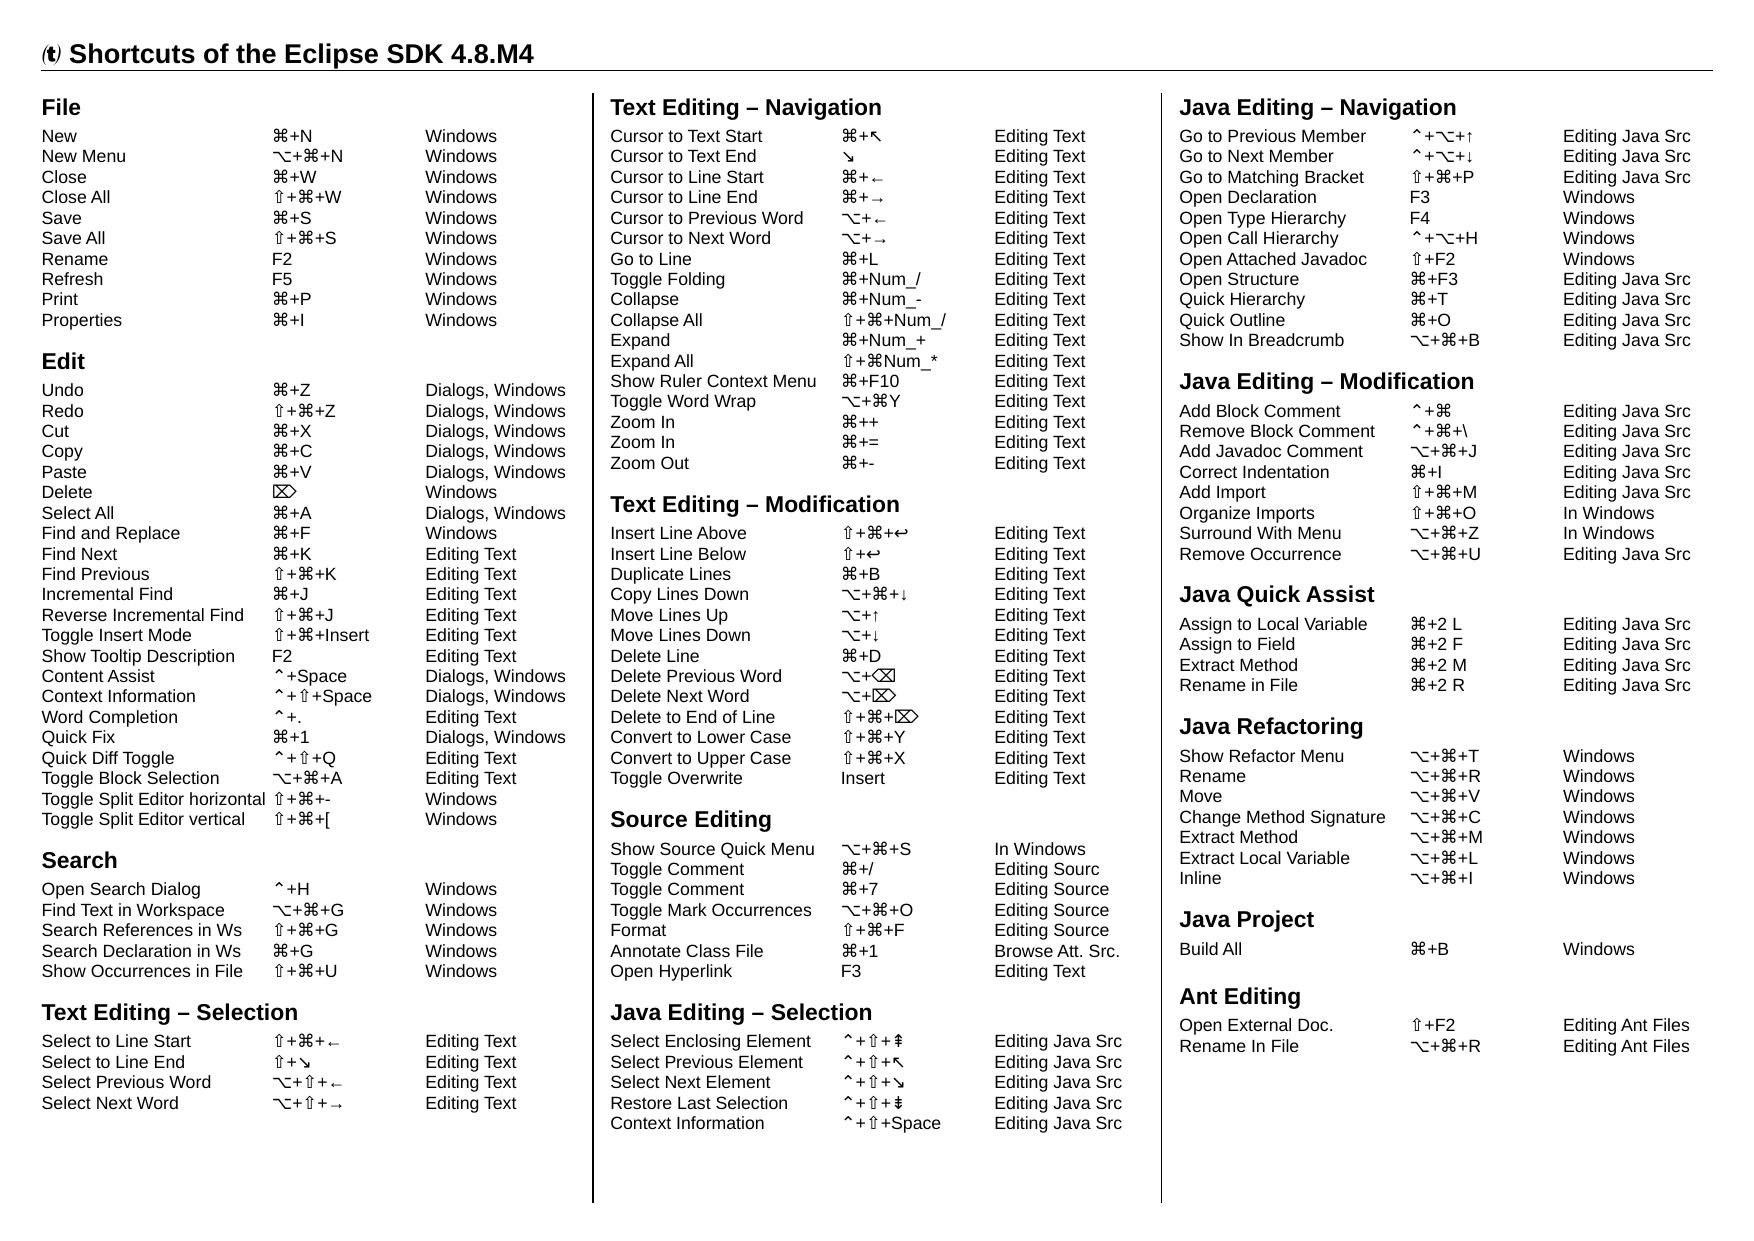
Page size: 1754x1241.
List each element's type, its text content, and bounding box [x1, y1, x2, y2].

subtitle Java Quick Assist [1179, 581, 1713, 608]
text Select Next Element ⌃+⇧+↘ Editing Java Src [610, 1072, 1144, 1092]
text Show Tooltip Description F2 Editing Text [41, 645, 575, 666]
subtitle Text Editing – Modification [610, 491, 1144, 517]
text Insert Line Below ⇧+↩ Editing Text [610, 543, 1144, 564]
text Toggle Split Editor vertical ⇧+⌘+[ Windows [41, 809, 575, 829]
text Toggle Block Selection ⌥+⌘+A Editing Text [41, 768, 575, 788]
text Expand All ⇧+⌘Num_* Editing Text [610, 350, 1144, 371]
text Cursor to Text Start ⌘+↖ Editing Text [610, 126, 1144, 146]
text Quick Hierarchy ⌘+T Editing Java Src [1179, 289, 1713, 309]
text Show Refactor Menu ⌥+⌘+T Windows [1179, 745, 1713, 766]
text Zoom In ⌘+= Editing Text [610, 432, 1144, 452]
text Toggle Split Editor horizontal ⇧+⌘+- Windows [41, 788, 575, 809]
text Reverse Incremental Find ⇧+⌘+J Editing Text [41, 604, 575, 625]
text Duplicate Lines ⌘+B Editing Text [610, 564, 1144, 584]
text Assign to Field ⌘+2 F Editing Java Src [1179, 634, 1713, 654]
text Paste ⌘+V Dialogs, Windows [41, 462, 575, 482]
text Redo ⇧+⌘+Z Dialogs, Windows [41, 400, 575, 421]
text Print ⌘+P Windows [41, 289, 575, 309]
text Quick Outline ⌘+O Editing Java Src [1179, 309, 1713, 330]
text Search References in Ws ⇧+⌘+G Windows [41, 920, 575, 940]
subtitle Text Editing – Selection [41, 999, 575, 1025]
text Open Declaration F3 Windows [1179, 187, 1713, 207]
text Format ⇧+⌘+F Editing Source [610, 920, 1144, 940]
text Add Block Comment ⌃+⌘ Editing Java Src [1179, 400, 1713, 421]
text Rename in File ⌘+2 R Editing Java Src [1179, 675, 1713, 695]
text Remove Occurrence ⌥+⌘+U Editing Java Src [1179, 543, 1713, 564]
text Select to Line End ⇧+↘ Editing Text [41, 1052, 575, 1072]
text Open Attached Javadoc ⇧+F2 Windows [1179, 248, 1713, 269]
subtitle Java Editing – Selection [610, 999, 1144, 1025]
subtitle Java Editing – Navigation [1179, 93, 1713, 120]
text Annotate Class File ⌘+1 Browse Att. Src. [610, 940, 1144, 961]
text Remove Block Comment ⌃+⌘+\ Editing Java Src [1179, 421, 1713, 441]
text Rename F2 Windows [41, 248, 575, 269]
text Toggle Comment ⌘+7 Editing Source [610, 879, 1144, 899]
text Delete to End of Line ⇧+⌘+⌦ Editing Text [610, 707, 1144, 727]
text Open Hyperlink F3 Editing Text [610, 961, 1144, 981]
subtitle Text Editing – Navigation [610, 93, 1144, 120]
text Move Lines Up ⌥+↑ Editing Text [610, 604, 1144, 625]
text Extract Method ⌘+2 M Editing Java Src [1179, 654, 1713, 675]
text Cursor to Previous Word ⌥+← Editing Text [610, 207, 1144, 228]
text Word Completion ⌃+. Editing Text [41, 707, 575, 727]
text Open Search Dialog ⌃+H Windows [41, 879, 575, 899]
text Go to Previous Member ⌃+⌥+↑ Editing Java Src [1179, 126, 1713, 146]
text Open Type Hierarchy F4 Windows [1179, 207, 1713, 228]
text Cursor to Line End ⌘+→ Editing Text [610, 187, 1144, 207]
text Expand ⌘+Num_+ Editing Text [610, 330, 1144, 350]
text Change Method Signature ⌥+⌘+C Windows [1179, 807, 1713, 827]
text Incremental Find ⌘+J Editing Text [41, 584, 575, 604]
text Search Declaration in Ws ⌘+G Windows [41, 940, 575, 961]
text Refresh F5 Windows [41, 269, 575, 289]
text Move Lines Down ⌥+↓ Editing Text [610, 625, 1144, 645]
text Show Occurrences in File ⇧+⌘+U Windows [41, 961, 575, 981]
text Correct Indentation ⌘+I Editing Java Src [1179, 462, 1713, 482]
text Close ⌘+W Windows [41, 167, 575, 187]
text Show Source Quick Menu ⌥+⌘+S In Windows [610, 838, 1144, 859]
text Delete Line ⌘+D Editing Text [610, 645, 1144, 666]
text Find Next ⌘+K Editing Text [41, 543, 575, 564]
text Select Previous Element ⌃+⇧+↖ Editing Java Src [610, 1052, 1144, 1072]
text New ⌘+N Windows [41, 126, 575, 146]
text Assign to Local Variable ⌘+2 L Editing Java Src [1179, 614, 1713, 634]
subtitle Search [41, 847, 575, 873]
text Add Javadoc Comment ⌥+⌘+J Editing Java Src [1179, 441, 1713, 462]
text Inline ⌥+⌘+I Windows [1179, 868, 1713, 888]
text Extract Method ⌥+⌘+M Windows [1179, 827, 1713, 847]
subtitle Java Project [1179, 906, 1713, 932]
text Toggle Comment ⌘+/ Editing Sourc [610, 859, 1144, 879]
subtitle Edit [41, 348, 575, 374]
text Open Call Hierarchy ⌃+⌥+H Windows [1179, 228, 1713, 248]
text Toggle Overwrite Insert Editing Text [610, 768, 1144, 788]
text Toggle Mark Occurrences ⌥+⌘+O Editing Source [610, 899, 1144, 920]
text Add Import ⇧+⌘+M Editing Java Src [1179, 482, 1713, 502]
text Open External Doc. ⇧+F2 Editing Ant Files [1179, 1015, 1713, 1035]
text Convert to Upper Case ⇧+⌘+X Editing Text [610, 747, 1144, 768]
text Show Ruler Context Menu ⌘+F10 Editing Text [610, 371, 1144, 391]
subtitle Ant Editing [1179, 983, 1713, 1009]
text Insert Line Above ⇧+⌘+↩ Editing Text [610, 523, 1144, 543]
text Zoom Out ⌘+- Editing Text [610, 452, 1144, 473]
text Toggle Folding ⌘+Num_/ Editing Text [610, 269, 1144, 289]
text Go to Next Member ⌃+⌥+↓ Editing Java Src [1179, 146, 1713, 167]
text Select Next Word ⌥+⇧+→ Editing Text [41, 1092, 575, 1113]
text Delete ⌦ Windows [41, 482, 575, 502]
text Content Assist ⌃+Space Dialogs, Windows Context Information ⌃+⇧+Space Dialogs, Windows [41, 666, 575, 707]
text Rename In File ⌥+⌘+R Editing Ant Files [1179, 1035, 1713, 1056]
text Go to Line ⌘+L Editing Text [610, 248, 1144, 269]
text Move ⌥+⌘+V Windows [1179, 786, 1713, 807]
text Cursor to Text End ↘ Editing Text [610, 146, 1144, 167]
text Surround With Menu ⌥+⌘+Z In Windows [1179, 523, 1713, 543]
text Copy Lines Down ⌥+⌘+↓ Editing Text [610, 584, 1144, 604]
subtitle Java Editing – Modification [1179, 368, 1713, 394]
text Select Enclosing Element ⌃+⇧+⇞ Editing Java Src [610, 1031, 1144, 1052]
text Toggle Word Wrap ⌥+⌘Y Editing Text [610, 391, 1144, 412]
text Delete Next Word ⌥+⌦ Editing Text [610, 686, 1144, 707]
text Find and Replace ⌘+F Windows [41, 523, 575, 543]
text Open Structure ⌘+F3 Editing Java Src [1179, 269, 1713, 289]
text Restore Last Selection ⌃+⇧+⇟ Editing Java Src [610, 1092, 1144, 1113]
text Cursor to Next Word ⌥+→ Editing Text [610, 228, 1144, 248]
text Save All ⇧+⌘+S Windows [41, 228, 575, 248]
text Save ⌘+S Windows [41, 207, 575, 228]
text Organize Imports ⇧+⌘+O In Windows [1179, 502, 1713, 523]
text Select Previous Word ⌥+⇧+← Editing Text [41, 1072, 575, 1092]
text Rename ⌥+⌘+R Windows [1179, 766, 1713, 786]
text Extract Local Variable ⌥+⌘+L Windows [1179, 847, 1713, 868]
text Collapse All ⇧+⌘+Num_/ Editing Text [610, 309, 1144, 330]
text Build All ⌘+B Windows [1179, 938, 1713, 959]
text Zoom In ⌘++ Editing Text [610, 412, 1144, 432]
text Quick Fix ⌘+1 Dialogs, Windows [41, 727, 575, 747]
text Context Information ⌃+⇧+Space Editing Java Src [610, 1113, 1144, 1133]
text Properties ⌘+I Windows [41, 309, 575, 330]
subtitle Source Editing [610, 806, 1144, 832]
text Delete Previous Word ⌥+⌫ Editing Text [610, 666, 1144, 686]
text Cursor to Line Start ⌘+← Editing Text [610, 167, 1144, 187]
text Toggle Insert Mode ⇧+⌘+Insert Editing Text [41, 625, 575, 645]
subtitle File [41, 93, 575, 120]
text Cut ⌘+X Dialogs, Windows [41, 421, 575, 441]
text Go to Matching Bracket ⇧+⌘+P Editing Java Src [1179, 167, 1713, 187]
text Undo ⌘+Z Dialogs, Windows [41, 380, 575, 400]
text New Menu ⌥+⌘+N Windows [41, 146, 575, 167]
text Collapse ⌘+Num_- Editing Text [610, 289, 1144, 309]
text Show In Breadcrumb ⌥+⌘+B Editing Java Src [1179, 330, 1713, 350]
text Select to Line Start ⇧+⌘+← Editing Text [41, 1031, 575, 1052]
text Convert to Lower Case ⇧+⌘+Y Editing Text [610, 727, 1144, 747]
text Find Text in Workspace ⌥+⌘+G Windows [41, 899, 575, 920]
text Find Previous ⇧+⌘+K Editing Text [41, 564, 575, 584]
text Close All ⇧+⌘+W Windows [41, 187, 575, 207]
text Copy ⌘+C Dialogs, Windows [41, 441, 575, 462]
text Select All ⌘+A Dialogs, Windows [41, 502, 575, 523]
text Quick Diff Toggle ⌃+⇧+Q Editing Text [41, 747, 575, 768]
subtitle Java Refactoring [1179, 713, 1713, 739]
